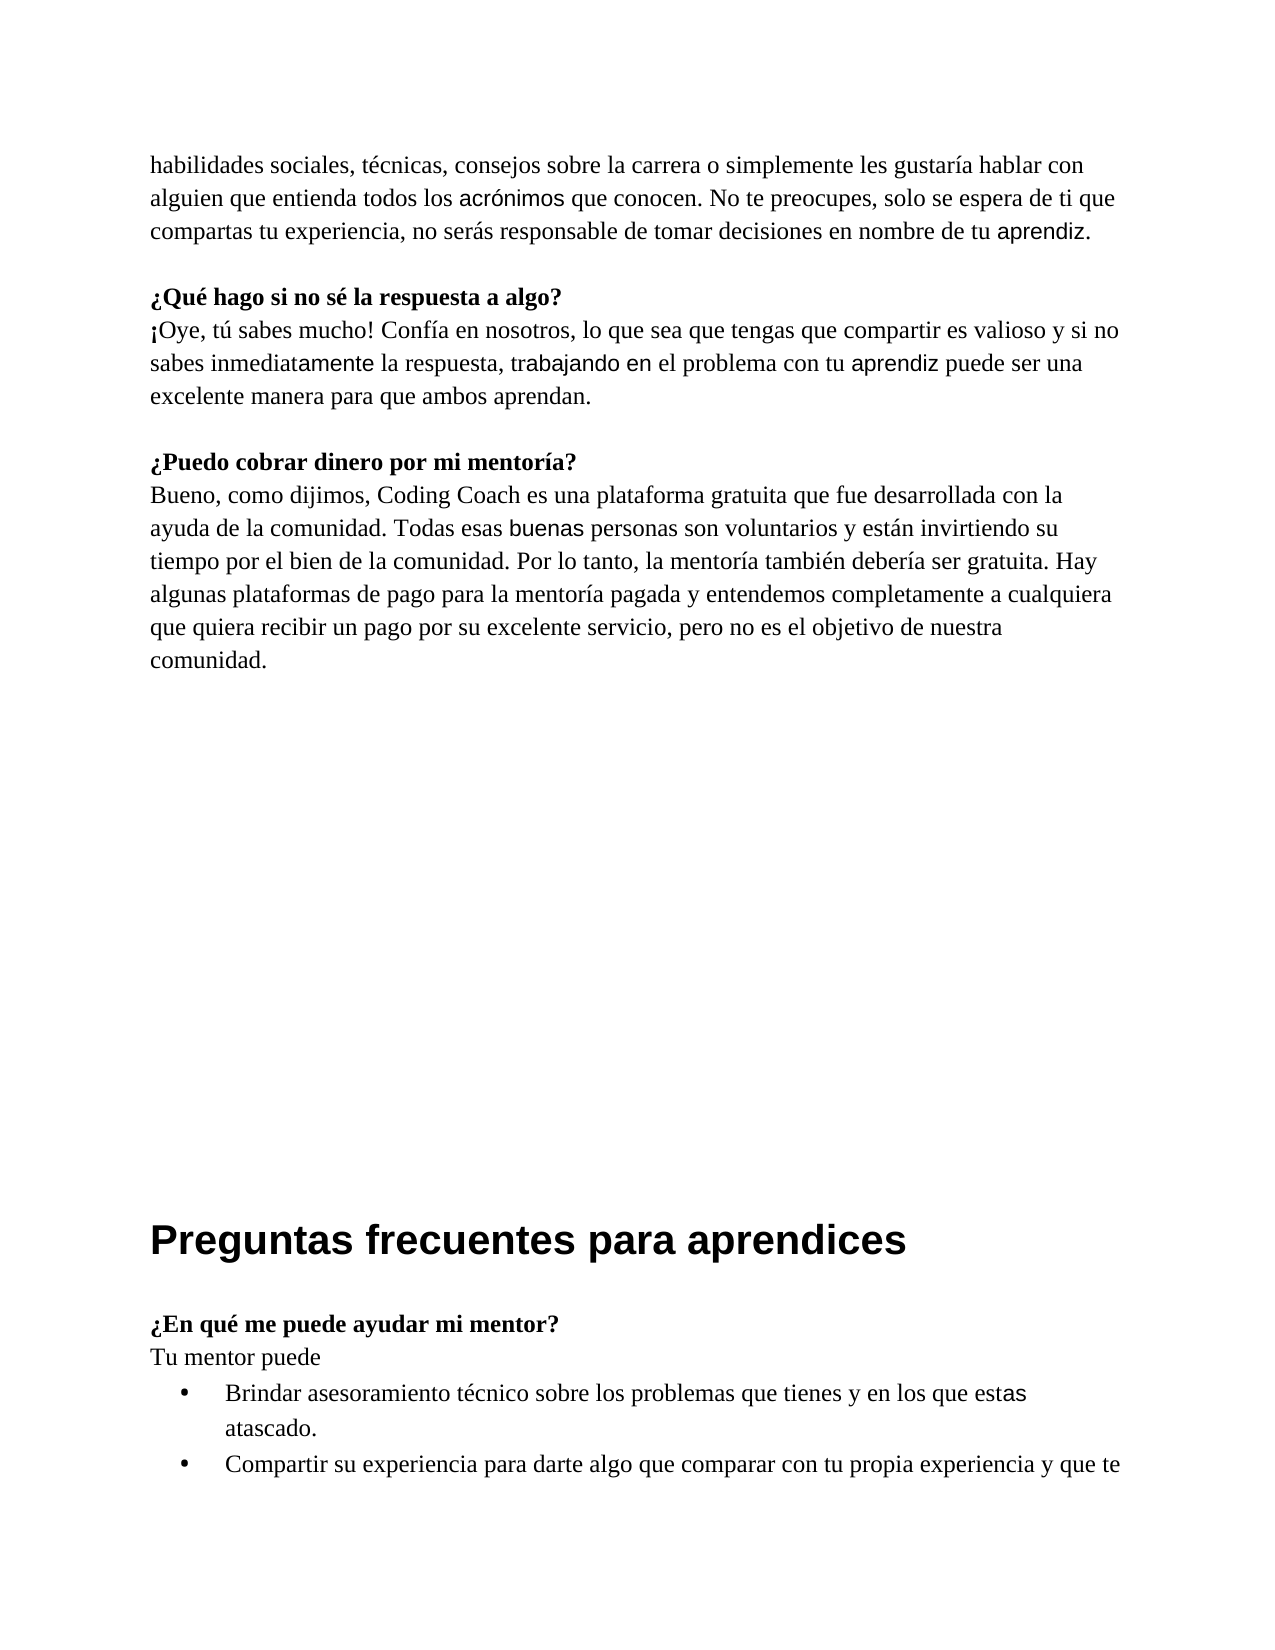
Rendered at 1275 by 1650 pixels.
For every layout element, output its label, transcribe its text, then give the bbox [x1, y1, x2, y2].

list Brindar asesoramiento técnico sobre los problemas que tienes y en los que estas atascado. [180, 1375, 1125, 1442]
text Bueno, como dijimos, Coding Coach es una plataforma gratuita que fue desarrollada con la ayuda de la comunidad. Todas esas buenas personas son voluntarios y están invirtiendo su tiempo por el bien de la comunidad. Por lo tanto, la mentoría también debería ser gratuita. Hay algunas plataformas de pago para la mentoría pagada y entendemos completamente a cualquiera que quiera recibir un pago por su excelente servicio, pero no es el objetivo de nuestra comunidad. [150, 480, 1125, 674]
list Compartir su experiencia para darte algo que comparar con tu propia experiencia y que te [180, 1446, 1125, 1480]
subtitle Preguntas frecuentes para aprendices [150, 1215, 1125, 1263]
text Tu mentor puede [150, 1342, 1125, 1371]
text ¿En qué me puede ayudar mi mentor? [150, 1309, 1125, 1337]
text ¿Qué hago si no sé la respuesta a algo? [150, 282, 1125, 311]
text habilidades sociales, técnicas, consejos sobre la carrera o simplemente les gustaría hablar con alguien que entienda todos los acrónimos que conocen. No te preocupes, solo se espera de ti que compartas tu experiencia, no serás responsable de tomar decisiones en nombre de tu aprendiz. [150, 150, 1125, 245]
text ¿Puedo cobrar dinero por mi mentoría? [150, 447, 1125, 476]
text ¡Oye, tú sabes mucho! Confía en nosotros, lo que sea que tengas que compartir es valioso y si no sabes inmediatamente la respuesta, trabajando en el problema con tu aprendiz puede ser una excelente manera para que ambos aprendan. [150, 315, 1125, 410]
